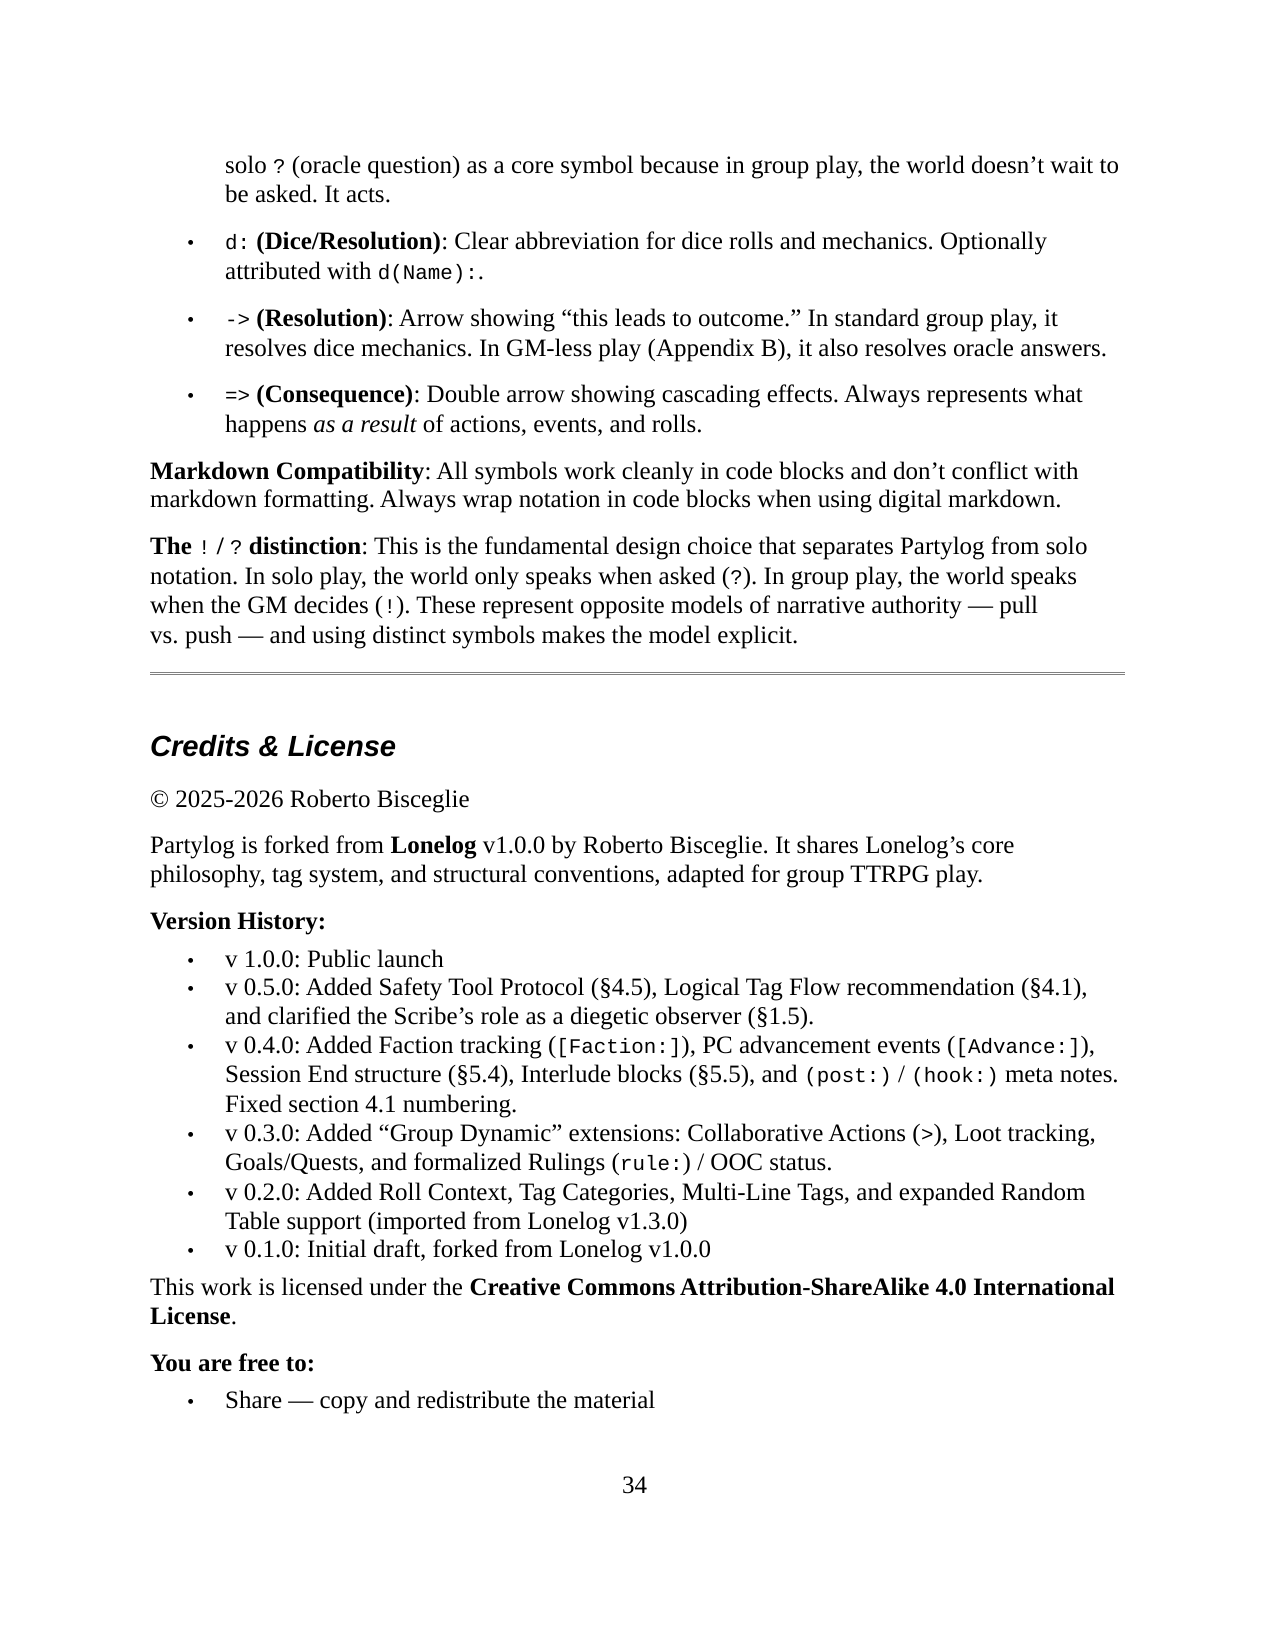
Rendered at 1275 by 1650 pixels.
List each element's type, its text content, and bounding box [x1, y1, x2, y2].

list v 1.0.0: Public launch [187, 944, 1125, 972]
text Partylog is forked from Lonelog v1.0.0 by Roberto Bisceglie. It shares Lonelog’s core philosophy, tag system, and structural conventions, adapted for group TTRPG play. [150, 831, 1125, 888]
list d: (Dice/Resolution): Clear abbreviation for dice rolls and mechanics. Optionally attributed with d(Name):. [187, 226, 1125, 285]
list Share — copy and redistribute the material [187, 1385, 1125, 1414]
list => (Consequence): Double arrow showing cascading effects. Always represents what happens as a result of actions, events, and rolls. [187, 379, 1125, 438]
text Version History: [150, 906, 1125, 935]
subtitle Credits & License [150, 729, 1125, 762]
list v 0.5.0: Added Safety Tool Protocol (§4.5), Logical Tag Flow recommendation (§4.1), and clarified the Scribe’s role as a diegetic observer (§1.5). [187, 972, 1125, 1030]
text You are free to: [150, 1348, 1125, 1376]
text © 2025-2026 Roberto Bisceglie [150, 784, 1125, 813]
list v 0.3.0: Added “Group Dynamic” extensions: Collaborative Actions (>), Loot tracking, Goals/Quests, and formalized Rulings (rule:) / OOC status. [187, 1118, 1125, 1177]
list v 0.1.0: Initial draft, forked from Lonelog v1.0.0 [187, 1234, 1125, 1263]
list -> (Resolution): Arrow showing “this leads to outcome.” In standard group play, it resolves dice mechanics. In GM-less play (Appendix B), it also resolves oracle answers. [187, 303, 1125, 362]
text Markdown Compatibility: All symbols work cleanly in code blocks and don’t conflict with markdown formatting. Always wrap notation in code blocks when using digital markdown. [150, 456, 1125, 513]
list solo ? (oracle question) as a core symbol because in group play, the world doesn’t wait to be asked. It acts. [187, 150, 1125, 208]
text This work is licensed under the Creative Commons Attribution-ShareAlike 4.0 International License. [150, 1272, 1125, 1330]
list v 0.2.0: Added Roll Context, Tag Categories, Multi-Line Tags, and expanded Random Table support (imported from Lonelog v1.3.0) [187, 1177, 1125, 1234]
text The ! / ? distinction: This is the fundamental design choice that separates Partylog from solo notation. In solo play, the world only speaks when asked (?). In group play, the world speaks when the GM decides (!). These represent opposite models of narrative authority — pull vs. push — and using distinct symbols makes the model explicit. [150, 531, 1125, 649]
list v 0.4.0: Added Faction tracking ([Faction:]), PC advancement events ([Advance:]), Session End structure (§5.4), Interlude blocks (§5.5), and (post:) / (hook:) meta notes. Fixed section 4.1 numbering. [187, 1030, 1125, 1118]
